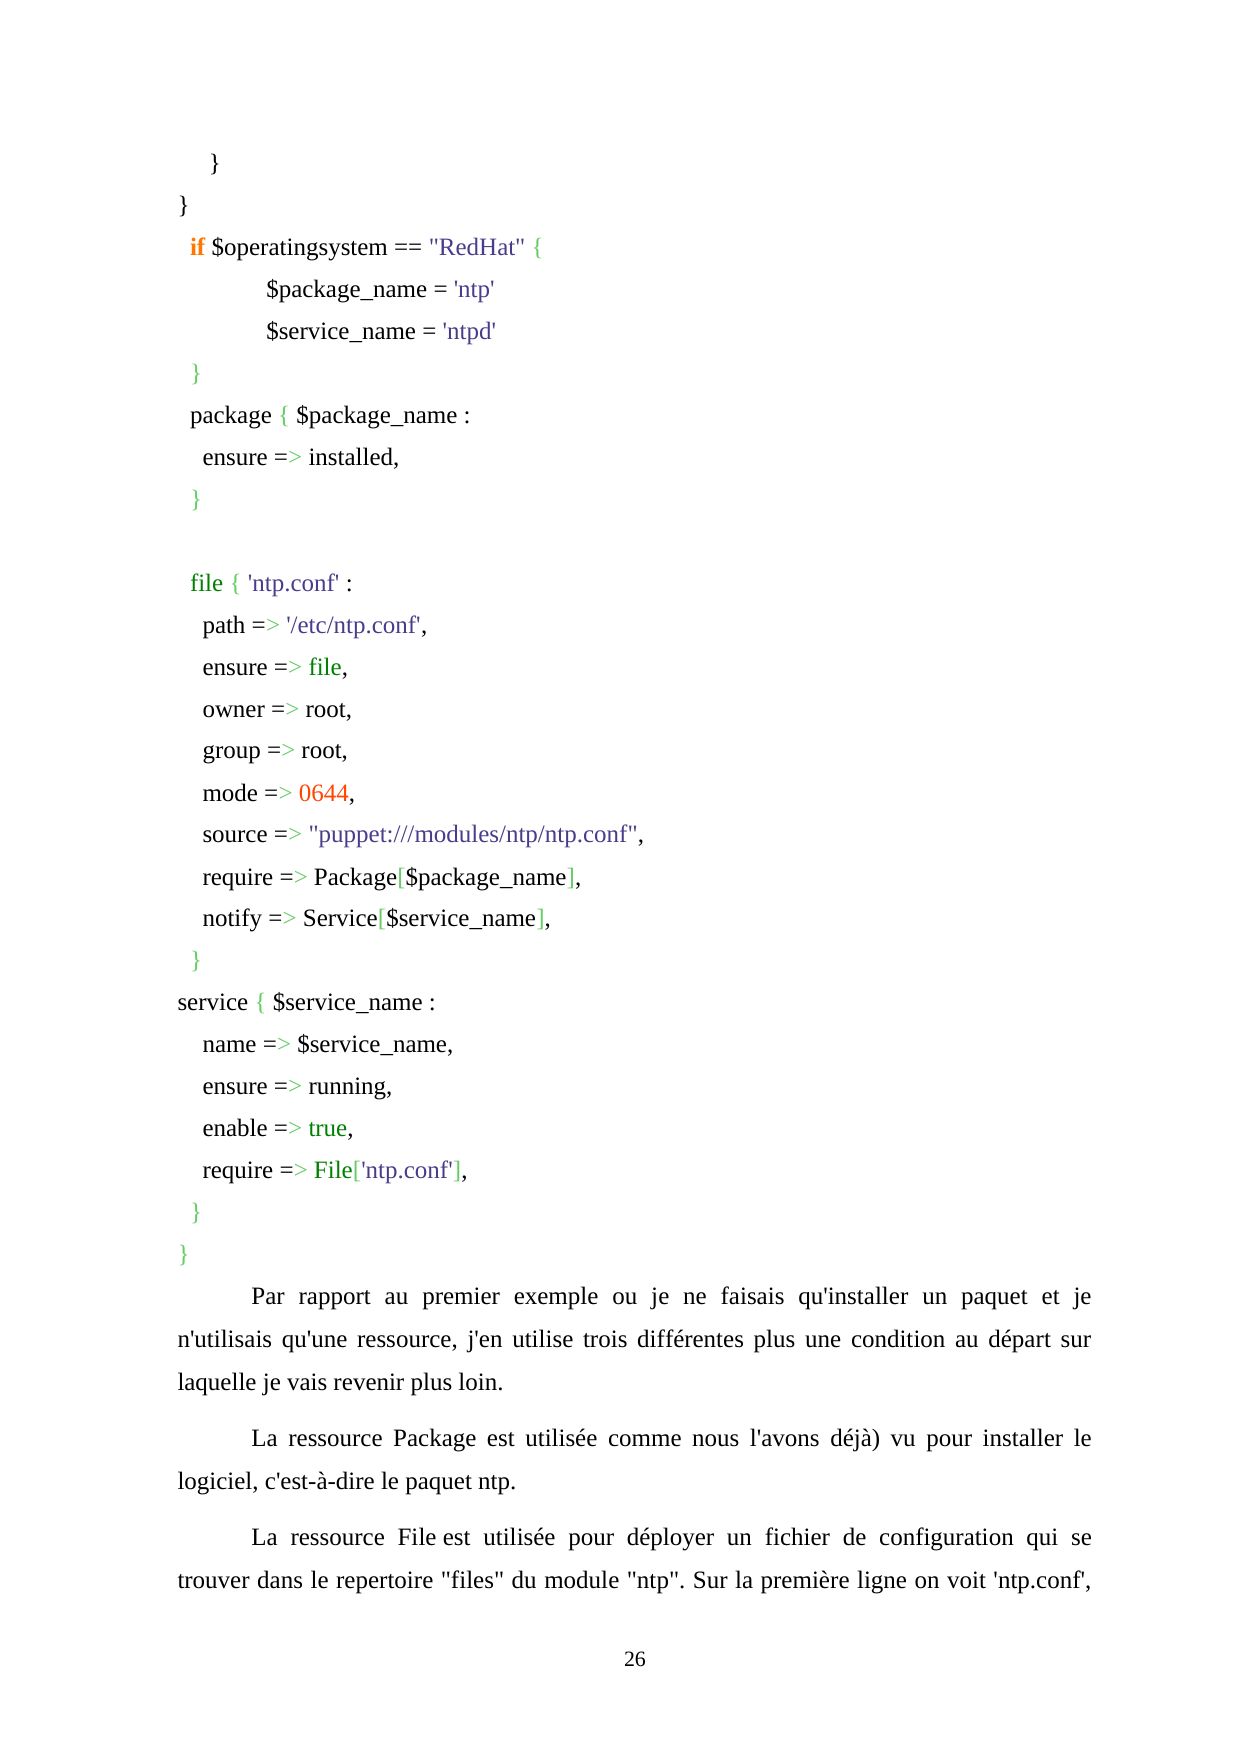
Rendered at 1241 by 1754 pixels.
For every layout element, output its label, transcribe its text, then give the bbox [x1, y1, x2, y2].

text } [177, 1239, 1092, 1269]
text } [177, 1197, 1092, 1227]
text } [177, 483, 1092, 513]
text enable => true, [177, 1113, 1092, 1143]
text service { $service_name : [177, 987, 1092, 1017]
text $package_name = 'ntp' [177, 274, 1092, 303]
text Par rapport au premier exemple ou je ne faisais qu'installer un paquet et je n'utilisais qu'une ressource, j'en utilise trois différentes plus une condition au départ sur laquelle je vais revenir plus loin. [177, 1281, 1092, 1396]
text } [177, 148, 1092, 177]
text } [177, 190, 1092, 219]
text $service_name = 'ntpd' [177, 316, 1092, 345]
text La ressource File est utilisée pour déployer un fichier de configuration qui se trouver dans le repertoire "files" du module "ntp". Sur la première ligne on voit 'ntp.conf', [177, 1522, 1092, 1594]
text name => $service_name, [177, 1029, 1092, 1059]
text ensure => installed, [177, 442, 1092, 471]
text La ressource Package est utilisée comme nous l'avons déjà) vu pour installer le logiciel, c'est-à-dire le paquet ntp. [177, 1423, 1092, 1495]
text ensure => running, [177, 1071, 1092, 1101]
text if $operatingsystem == "RedHat" { [177, 232, 1092, 261]
text file { 'ntp.conf' : [177, 567, 1092, 597]
text package { $package_name : [177, 399, 1092, 429]
text require => File['ntp.conf'], [177, 1155, 1092, 1185]
text source => "puppet:///modules/ntp/ntp.conf", [177, 819, 1092, 849]
text mode => 0644, [177, 777, 1092, 807]
text path => '/etc/ntp.conf', [177, 609, 1092, 639]
text } [177, 945, 1092, 975]
text group => root, [177, 735, 1092, 765]
text ensure => file, [177, 651, 1092, 681]
text } [177, 358, 1092, 387]
text notify => Service[$service_name], [177, 903, 1092, 933]
text require => Package[$package_name], [177, 861, 1092, 891]
text owner => root, [177, 693, 1092, 723]
